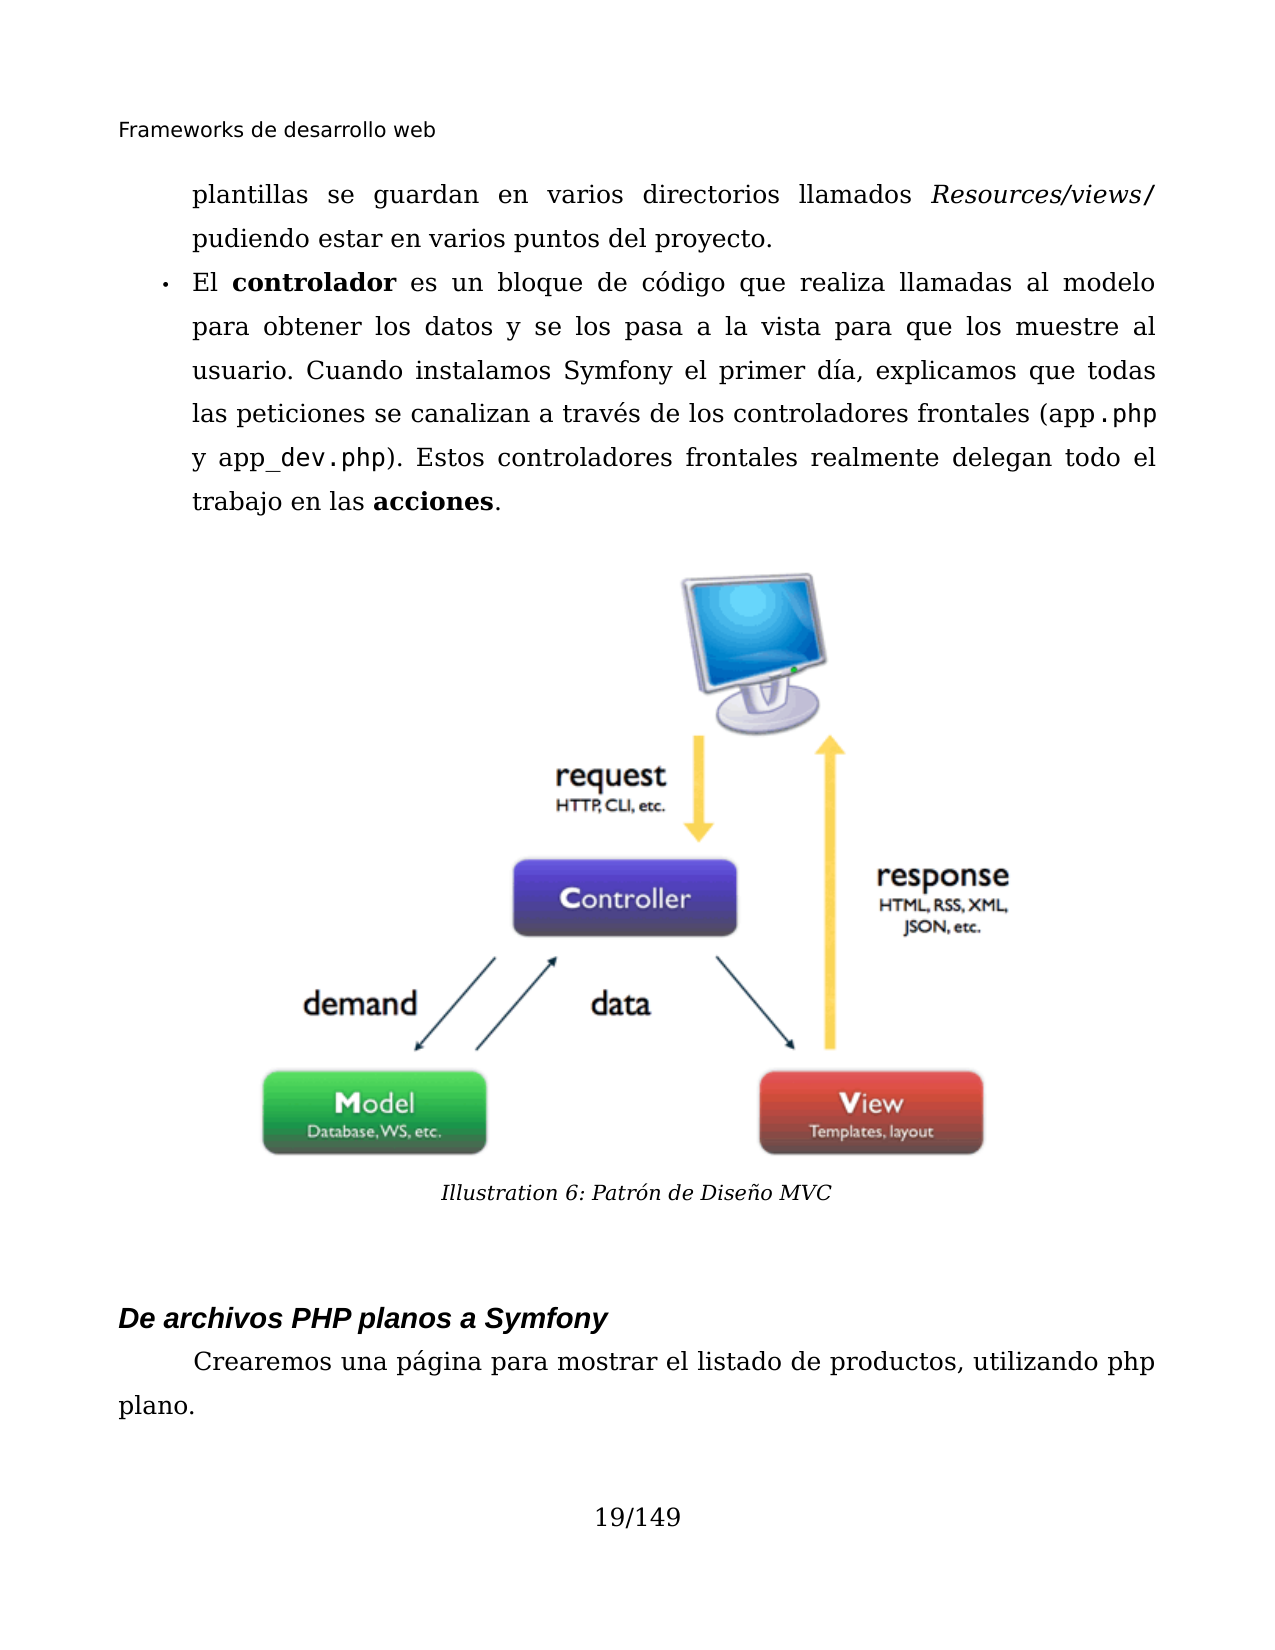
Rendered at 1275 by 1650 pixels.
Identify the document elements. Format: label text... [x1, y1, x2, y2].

text Crearemos una página para mostrar el listado de productos, utilizando php plano. [118, 1348, 1157, 1421]
list El controlador es un bloque de código que realiza llamadas al modelo para obtener los datos y se los pasa a la vista para que los muestre al usuario. Cuando instalamos Symfony el primer día, explicamos que todas las peticiones se canalizan a través de los controladores frontales (app.php y app_dev.php). Estos controladores frontales realmente delegan todo el trabajo en las acciones. [162, 268, 1157, 517]
subtitle De archivos PHP planos a Symfony [118, 1302, 1157, 1335]
picture [247, 556, 1029, 1182]
text Illustration 6: Patrón de Diseño MVC [247, 1182, 1028, 1206]
list plantillas se guardan en varios directorios llamados Resources/views/ pudiendo estar en varios puntos del proyecto. [162, 181, 1157, 254]
